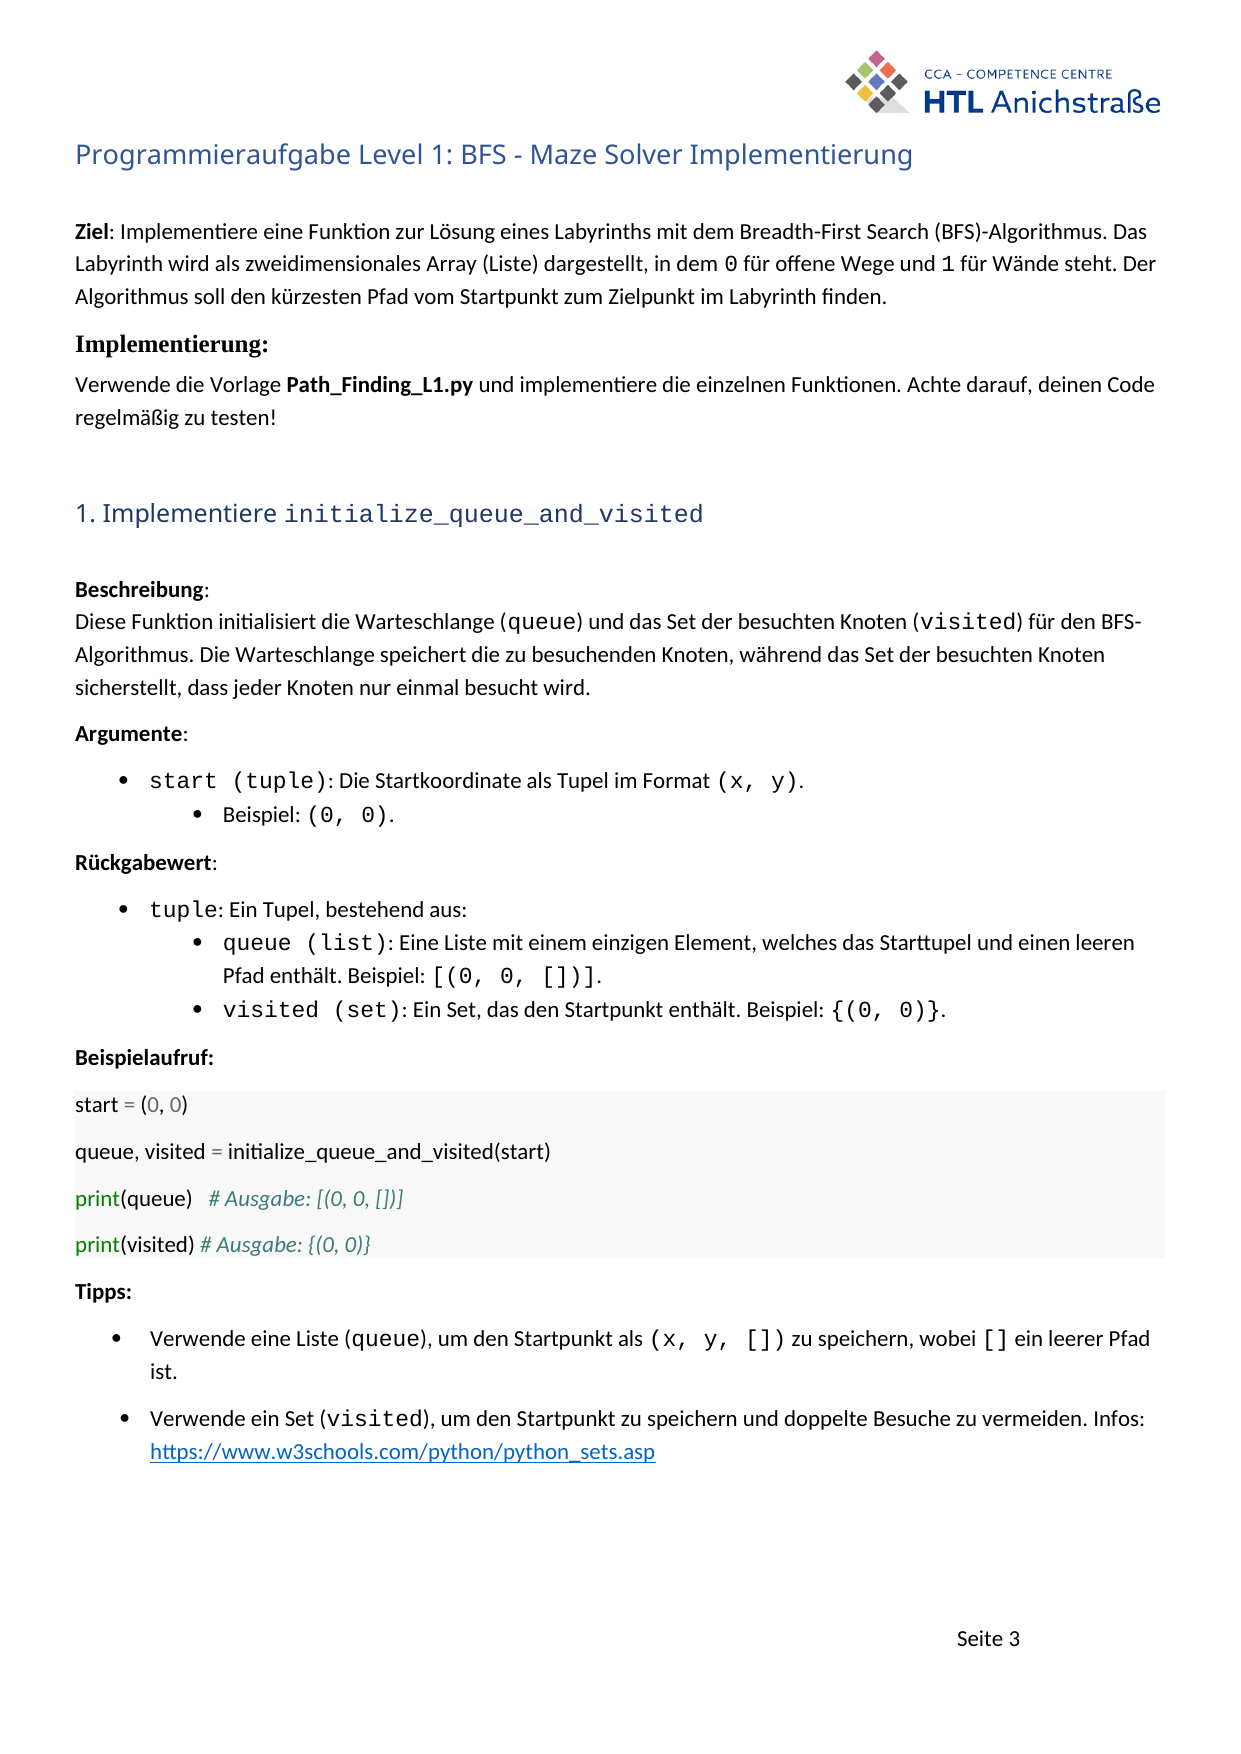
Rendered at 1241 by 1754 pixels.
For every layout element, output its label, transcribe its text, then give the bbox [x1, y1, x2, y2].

text Beispielaufruf: [75, 1043, 1165, 1071]
list queue (list): Eine Liste mit einem einzigen Element, welches das Starttupel und einen leeren Pfad enthält. Beispiel: [(0, 0, [])]. [193, 928, 1165, 991]
text print(queue) # Ausgabe: [(0, 0, [])] [75, 1184, 1165, 1212]
text Tipps: [75, 1277, 1165, 1305]
subtitle 1. Implementiere initialize_queue_and_visited [75, 496, 1165, 530]
list tuple: Ein Tupel, bestehend aus: [119, 895, 1165, 924]
list Verwende eine Liste (queue), um den Startpunkt als (x, y, []) zu speichern, wobei [] ein leerer Pfad ist. [112, 1324, 1165, 1385]
text Argumente: [75, 719, 1165, 748]
text Ziel: Implementiere eine Funktion zur Lösung eines Labyrinths mit dem Breadth-First Search (BFS)-Algorithmus. Das Labyrinth wird als zweidimensionales Array (Liste) dargestellt, in dem 0 für offene Wege und 1 für Wände steht. Der Algorithmus soll den kürzesten Pfad vom Startpunkt zum Zielpunkt im Labyrinth finden. [75, 217, 1165, 310]
text Verwende die Vorlage Path_Finding_L1.py und implementiere die einzelnen Funktionen. Achte darauf, deinen Code regelmäßig zu testen! [75, 370, 1165, 431]
subtitle Implementierung: [75, 329, 1165, 358]
text Rückgabewert: [75, 848, 1165, 876]
list start (tuple): Die Startkoordinate als Tupel im Format (x, y). [119, 766, 1165, 796]
text queue, visited = initialize_queue_and_visited(start) [75, 1137, 1165, 1165]
list Beispiel: (0, 0). [193, 800, 1165, 829]
list Verwende ein Set (visited), um den Startpunkt zu speichern und doppelte Besuche zu vermeiden. Infos: https://www.w3schools.com/python/python_sets.asp [121, 1404, 1165, 1465]
list visited (set): Ein Set, das den Startpunkt enthält. Beispiel: {(0, 0)}. [193, 995, 1165, 1024]
subtitle Programmieraufgabe Level 1: BFS - Maze Solver Implementierung [75, 135, 1165, 172]
picture [845, 51, 1161, 113]
text print(visited) # Ausgabe: {(0, 0)} [75, 1230, 1165, 1258]
text start = (0, 0) [75, 1090, 1165, 1118]
text Beschreibung: Diese Funktion initialisiert die Warteschlange (queue) und das Set der besuchten Knoten (visited) für den BFS-Algorithmus. Die Warteschlange speichert die zu besuchenden Knoten, während das Set der besuchten Knoten sicherstellt, dass jeder Knoten nur einmal besucht wird. [75, 575, 1165, 701]
